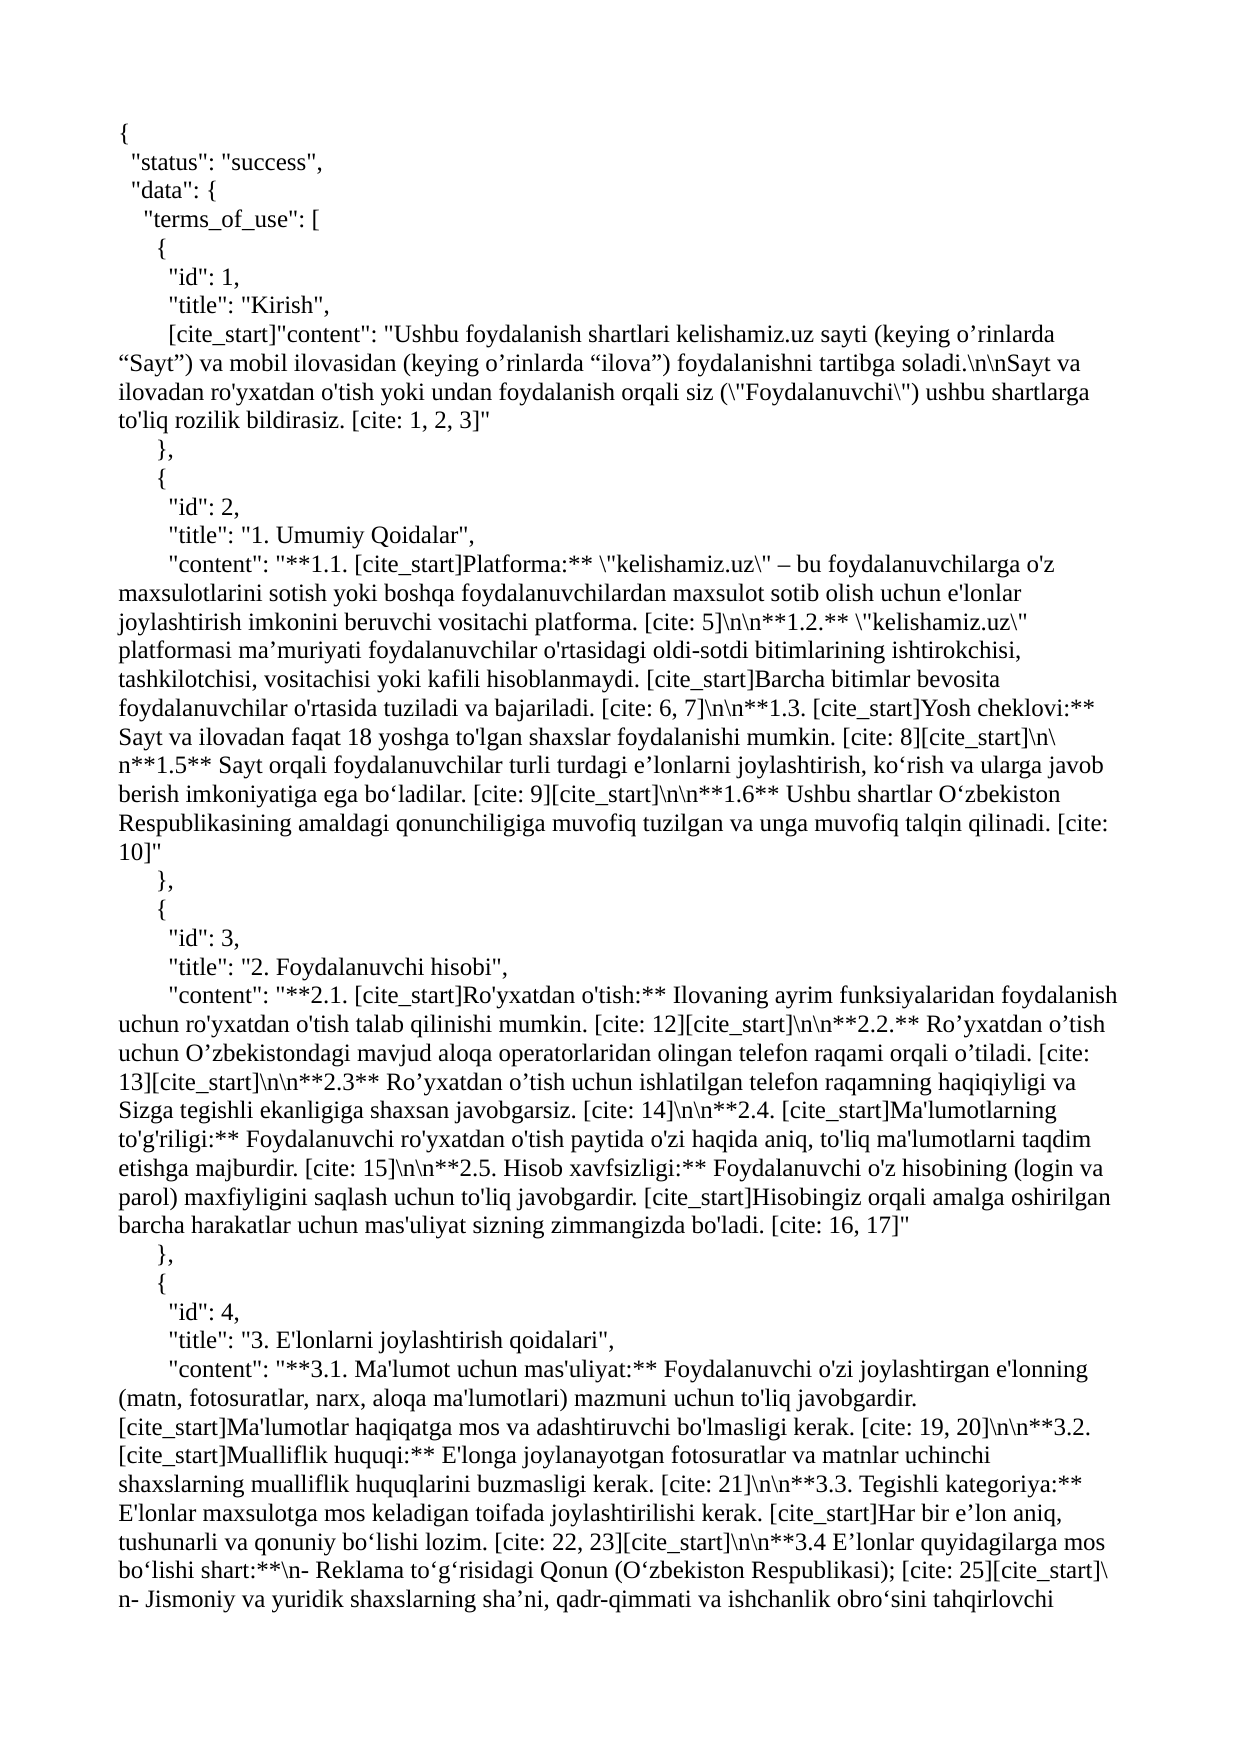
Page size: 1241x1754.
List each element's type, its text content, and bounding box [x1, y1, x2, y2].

text "content": "**2.1. [cite_start]Ro'yxatdan o'tish:** Ilovaning ayrim funksiyalaridan foydalanish uchun ro'yxatdan o'tish talab qilinishi mumkin. [cite: 12][cite_start]\n\n**2.2.** Ro’yxatdan o’tish uchun O’zbekistondagi mavjud aloqa operatorlaridan olingan telefon raqami orqali o’tiladi. [cite: 13][cite_start]\n\n**2.3** Ro’yxatdan o’tish uchun ishlatilgan telefon raqamning haqiqiyligi va Sizga tegishli ekanligiga shaxsan javobgarsiz. [cite: 14]\n\n**2.4. [cite_start]Ma'lumotlarning to'g'riligi:** Foydalanuvchi ro'yxatdan o'tish paytida o'zi haqida aniq, to'liq ma'lumotlarni taqdim etishga majburdir. [cite: 15]\n\n**2.5. Hisob xavfsizligi:** Foydalanuvchi o'z hisobining (login va parol) maxfiyligini saqlash uchun to'liq javobgardir. [cite_start]Hisobingiz orqali amalga oshirilgan barcha harakatlar uchun mas'uliyat sizning zimmangizda bo'ladi. [cite: 16, 17]" [118, 981, 1122, 1239]
text { [118, 894, 1122, 923]
text "title": "2. Foydalanuvchi hisobi", [118, 952, 1122, 981]
text "id": 1, [118, 262, 1122, 291]
text "id": 4, [118, 1297, 1122, 1326]
text { [118, 118, 1122, 147]
text "title": "3. E'lonlarni joylashtirish qoidalari", [118, 1326, 1122, 1354]
text "content": "**1.1. [cite_start]Platforma:** \"kelishamiz.uz\" – bu foydalanuvchilarga o'z maxsulotlarini sotish yoki boshqa foydalanuvchilardan maxsulot sotib olish uchun e'lonlar joylashtirish imkonini beruvchi vositachi platforma. [cite: 5]\n\n**1.2.** \"kelishamiz.uz\" platformasi ma’muriyati foydalanuvchilar o'rtasidagi oldi-sotdi bitimlarining ishtirokchisi, tashkilotchisi, vositachisi yoki kafili hisoblanmaydi. [cite_start]Barcha bitimlar bevosita foydalanuvchilar o'rtasida tuziladi va bajariladi. [cite: 6, 7]\n\n**1.3. [cite_start]Yosh cheklovi:** Sayt va ilovadan faqat 18 yoshga to'lgan shaxslar foydalanishi mumkin. [cite: 8][cite_start]\n\n**1.5** Sayt orqali foydalanuvchilar turli turdagi e’lonlarni joylashtirish, ko‘rish va ularga javob berish imkoniyatiga ega bo‘ladilar. [cite: 9][cite_start]\n\n**1.6** Ushbu shartlar O‘zbekiston Respublikasining amaldagi qonunchiligiga muvofiq tuzilgan va unga muvofiq talqin qilinadi. [cite: 10]" [118, 549, 1122, 866]
text { [118, 1268, 1122, 1297]
text "title": "Kirish", [118, 291, 1122, 319]
text { [118, 233, 1122, 262]
text }, [118, 434, 1122, 463]
text [cite_start]"content": "Ushbu foydalanish shartlari kelishamiz.uz sayti (keying o’rinlarda “Sayt”) va mobil ilovasidan (keying o’rinlarda “ilova”) foydalanishni tartibga soladi.\n\nSayt va ilovadan ro'yxatdan o'tish yoki undan foydalanish orqali siz (\"Foydalanuvchi\") ushbu shartlarga to'liq rozilik bildirasiz. [cite: 1, 2, 3]" [118, 319, 1122, 434]
text "content": "**3.1. Ma'lumot uchun mas'uliyat:** Foydalanuvchi o'zi joylashtirgan e'lonning (matn, fotosuratlar, narx, aloqa ma'lumotlari) mazmuni uchun to'liq javobgardir. [cite_start]Ma'lumotlar haqiqatga mos va adashtiruvchi bo'lmasligi kerak. [cite: 19, 20]\n\n**3.2. [cite_start]Mualliflik huquqi:** E'longa joylanayotgan fotosuratlar va matnlar uchinchi shaxslarning mualliflik huquqlarini buzmasligi kerak. [cite: 21]\n\n**3.3. Tegishli kategoriya:** E'lonlar maxsulotga mos keladigan toifada joylashtirilishi kerak. [cite_start]Har bir e’lon aniq, tushunarli va qonuniy bo‘lishi lozim. [cite: 22, 23][cite_start]\n\n**3.4 E’lonlar quyidagilarga mos bo‘lishi shart:**\n- Reklama to‘g‘risidagi Qonun (O‘zbekiston Respublikasi); [cite: 25][cite_start]\n- Jismoniy va yuridik shaxslarning sha’ni, qadr-qimmati va ishchanlik obro‘sini tahqirlovchi [118, 1354, 1122, 1613]
text }, [118, 1239, 1122, 1268]
text "terms_of_use": [ [118, 204, 1122, 233]
text "id": 2, [118, 492, 1122, 521]
text "data": { [118, 176, 1122, 204]
text }, [118, 866, 1122, 894]
text "status": "success", [118, 147, 1122, 176]
text "title": "1. Umumiy Qoidalar", [118, 521, 1122, 549]
text { [118, 463, 1122, 492]
text "id": 3, [118, 923, 1122, 952]
